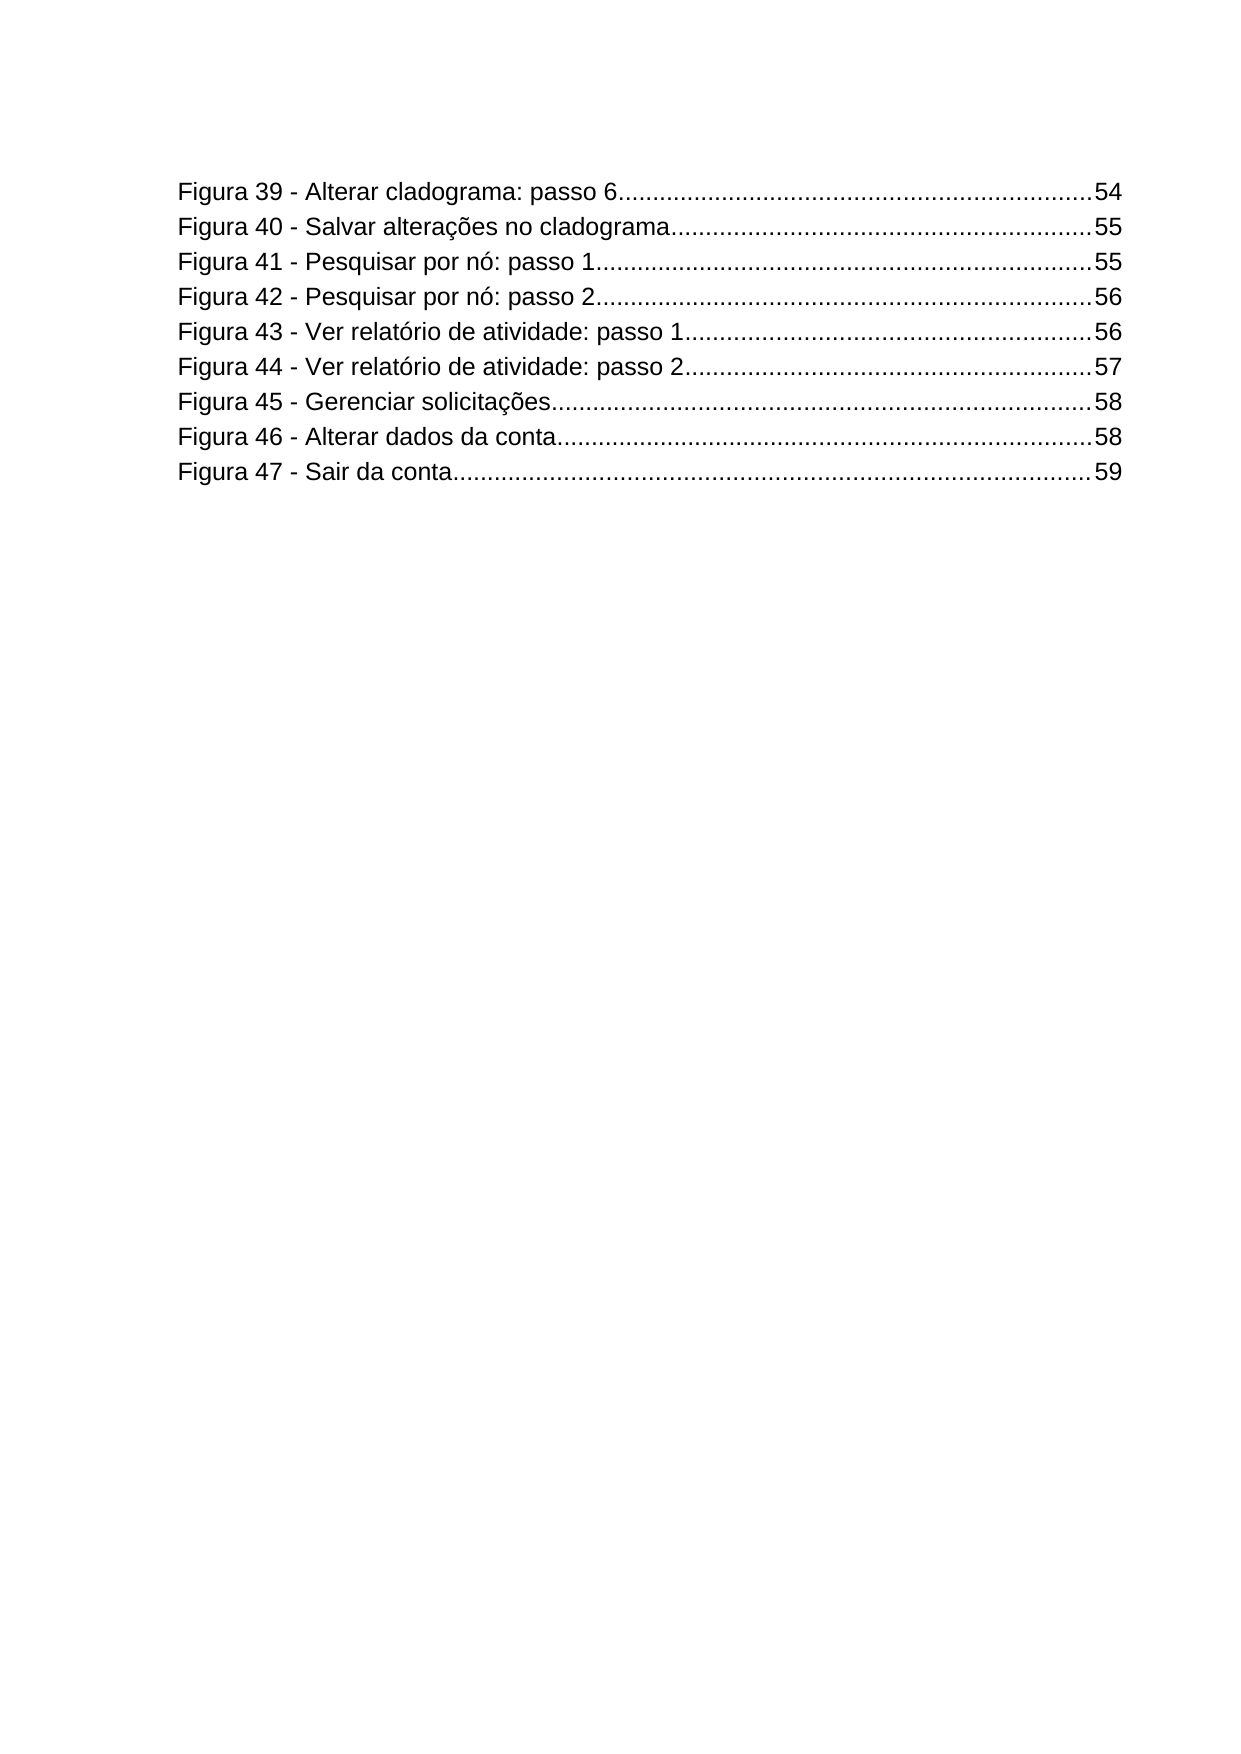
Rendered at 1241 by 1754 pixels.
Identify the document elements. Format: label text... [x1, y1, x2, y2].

text Figura 44 - Ver relatório de atividade: passo 2 57 [177, 352, 1122, 381]
text Figura 41 - Pesquisar por nó: passo 1 55 [177, 247, 1122, 276]
text Figura 39 - Alterar cladograma: passo 6 54 [177, 177, 1122, 206]
text Figura 47 - Sair da conta 59 [177, 457, 1122, 486]
text Figura 46 - Alterar dados da conta 58 [177, 422, 1122, 451]
text Figura 43 - Ver relatório de atividade: passo 1 56 [177, 317, 1122, 346]
text Figura 42 - Pesquisar por nó: passo 2 56 [177, 282, 1122, 311]
text Figura 45 - Gerenciar solicitações 58 [177, 387, 1122, 416]
text Figura 40 - Salvar alterações no cladograma 55 [177, 212, 1122, 241]
